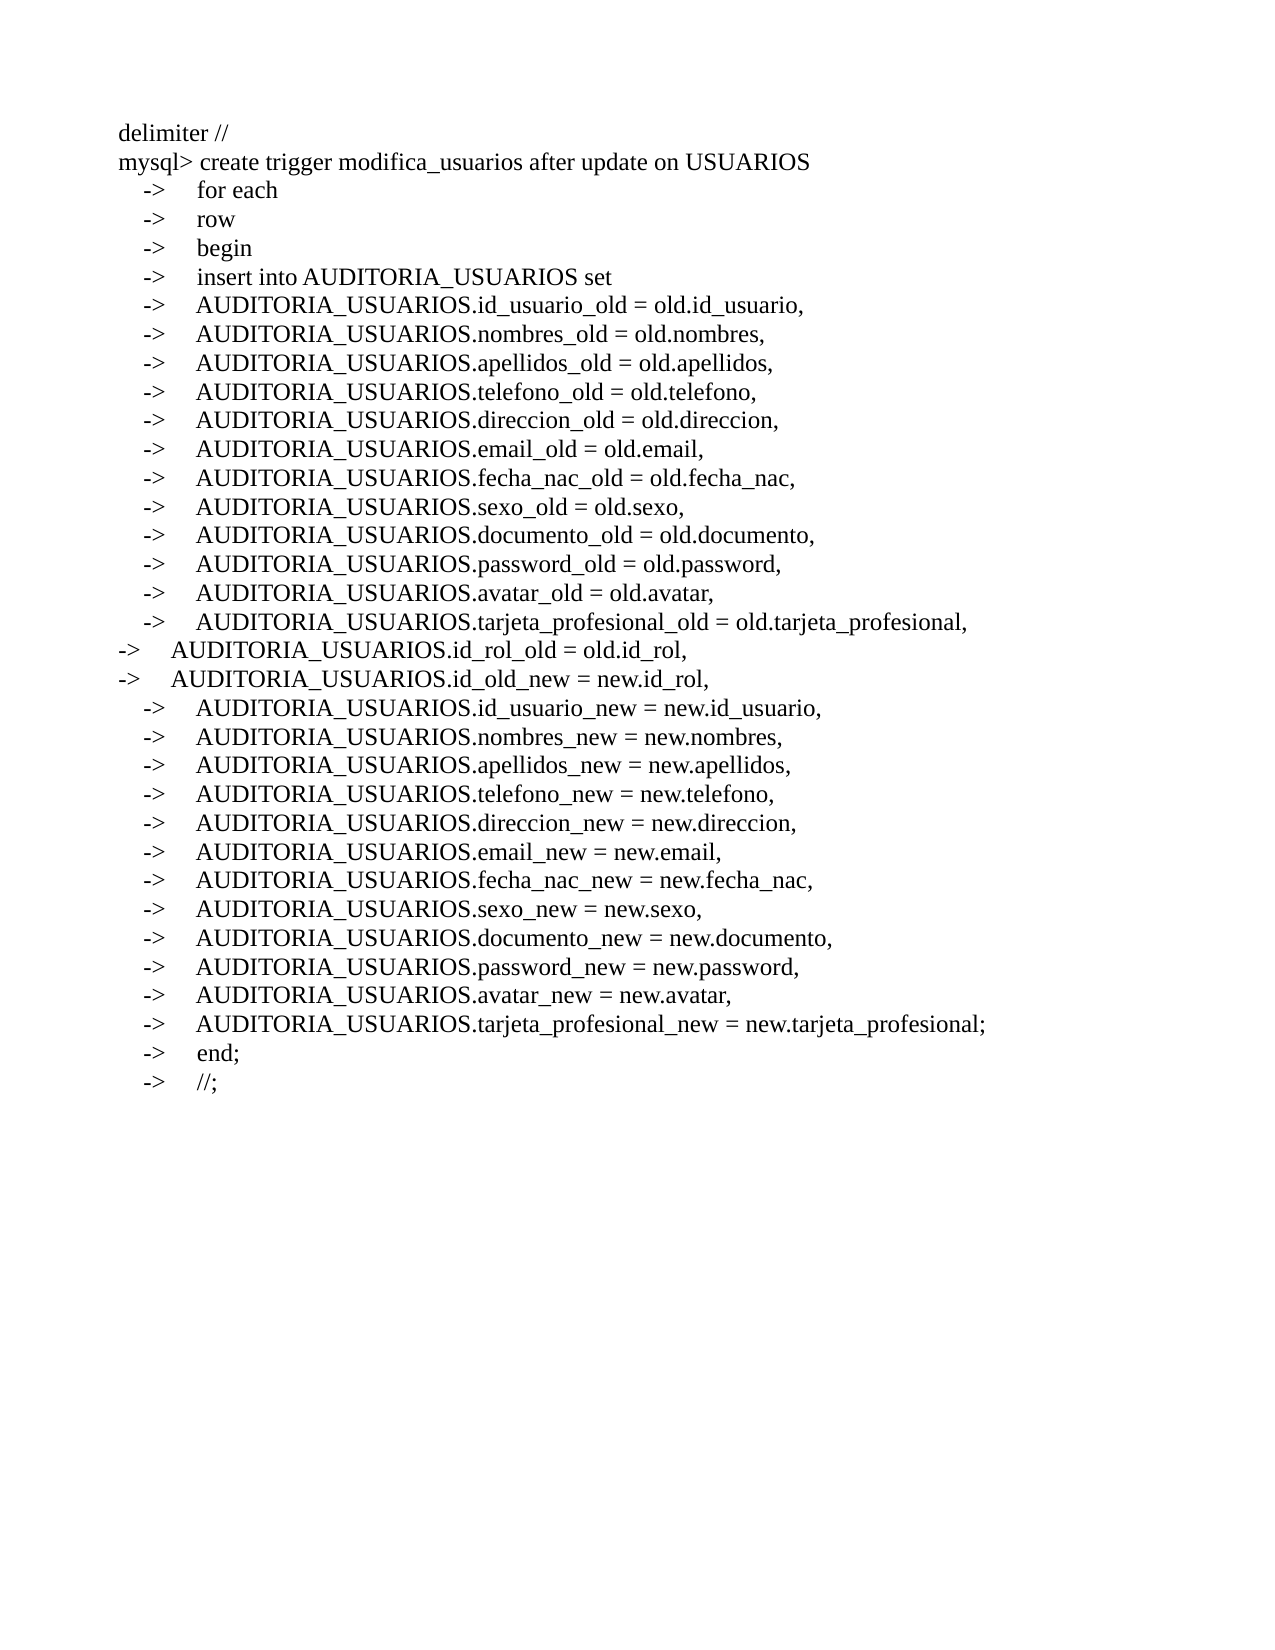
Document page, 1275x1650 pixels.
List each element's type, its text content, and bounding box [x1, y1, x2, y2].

text -> AUDITORIA_USUARIOS.avatar_new = new.avatar, [118, 981, 1157, 1009]
text -> AUDITORIA_USUARIOS.nombres_old = old.nombres, [118, 319, 1157, 348]
text -> AUDITORIA_USUARIOS.id_rol_old = old.id_rol, [118, 636, 1157, 664]
text -> AUDITORIA_USUARIOS.email_old = old.email, [118, 434, 1157, 463]
text -> AUDITORIA_USUARIOS.fecha_nac_new = new.fecha_nac, [118, 866, 1157, 894]
text delimiter // [118, 118, 1157, 147]
text -> AUDITORIA_USUARIOS.telefono_new = new.telefono, [118, 779, 1157, 808]
text -> AUDITORIA_USUARIOS.direccion_old = old.direccion, [118, 406, 1157, 434]
text -> AUDITORIA_USUARIOS.direccion_new = new.direccion, [118, 808, 1157, 837]
text -> AUDITORIA_USUARIOS.documento_new = new.documento, [118, 923, 1157, 952]
text mysql> create trigger modifica_usuarios after update on USUARIOS [118, 147, 1157, 176]
text -> AUDITORIA_USUARIOS.email_new = new.email, [118, 837, 1157, 866]
text -> AUDITORIA_USUARIOS.apellidos_new = new.apellidos, [118, 751, 1157, 779]
text -> for each [118, 176, 1157, 204]
text -> row [118, 204, 1157, 233]
text -> //; [118, 1067, 1157, 1096]
text -> AUDITORIA_USUARIOS.id_usuario_old = old.id_usuario, [118, 291, 1157, 319]
text -> begin [118, 233, 1157, 262]
text -> AUDITORIA_USUARIOS.telefono_old = old.telefono, [118, 377, 1157, 406]
text -> AUDITORIA_USUARIOS.password_new = new.password, [118, 952, 1157, 981]
text -> insert into AUDITORIA_USUARIOS set [118, 262, 1157, 291]
text -> AUDITORIA_USUARIOS.tarjeta_profesional_old = old.tarjeta_profesional, [118, 607, 1157, 636]
text -> AUDITORIA_USUARIOS.tarjeta_profesional_new = new.tarjeta_profesional; [118, 1009, 1157, 1038]
text -> AUDITORIA_USUARIOS.avatar_old = old.avatar, [118, 578, 1157, 607]
text -> AUDITORIA_USUARIOS.nombres_new = new.nombres, [118, 722, 1157, 751]
text -> AUDITORIA_USUARIOS.documento_old = old.documento, [118, 521, 1157, 549]
text -> AUDITORIA_USUARIOS.sexo_old = old.sexo, [118, 492, 1157, 521]
text -> end; [118, 1038, 1157, 1067]
text -> AUDITORIA_USUARIOS.apellidos_old = old.apellidos, [118, 348, 1157, 377]
text -> AUDITORIA_USUARIOS.password_old = old.password, [118, 549, 1157, 578]
text -> AUDITORIA_USUARIOS.fecha_nac_old = old.fecha_nac, [118, 463, 1157, 492]
text -> AUDITORIA_USUARIOS.id_old_new = new.id_rol, [118, 664, 1157, 693]
text -> AUDITORIA_USUARIOS.id_usuario_new = new.id_usuario, [118, 693, 1157, 722]
text -> AUDITORIA_USUARIOS.sexo_new = new.sexo, [118, 894, 1157, 923]
